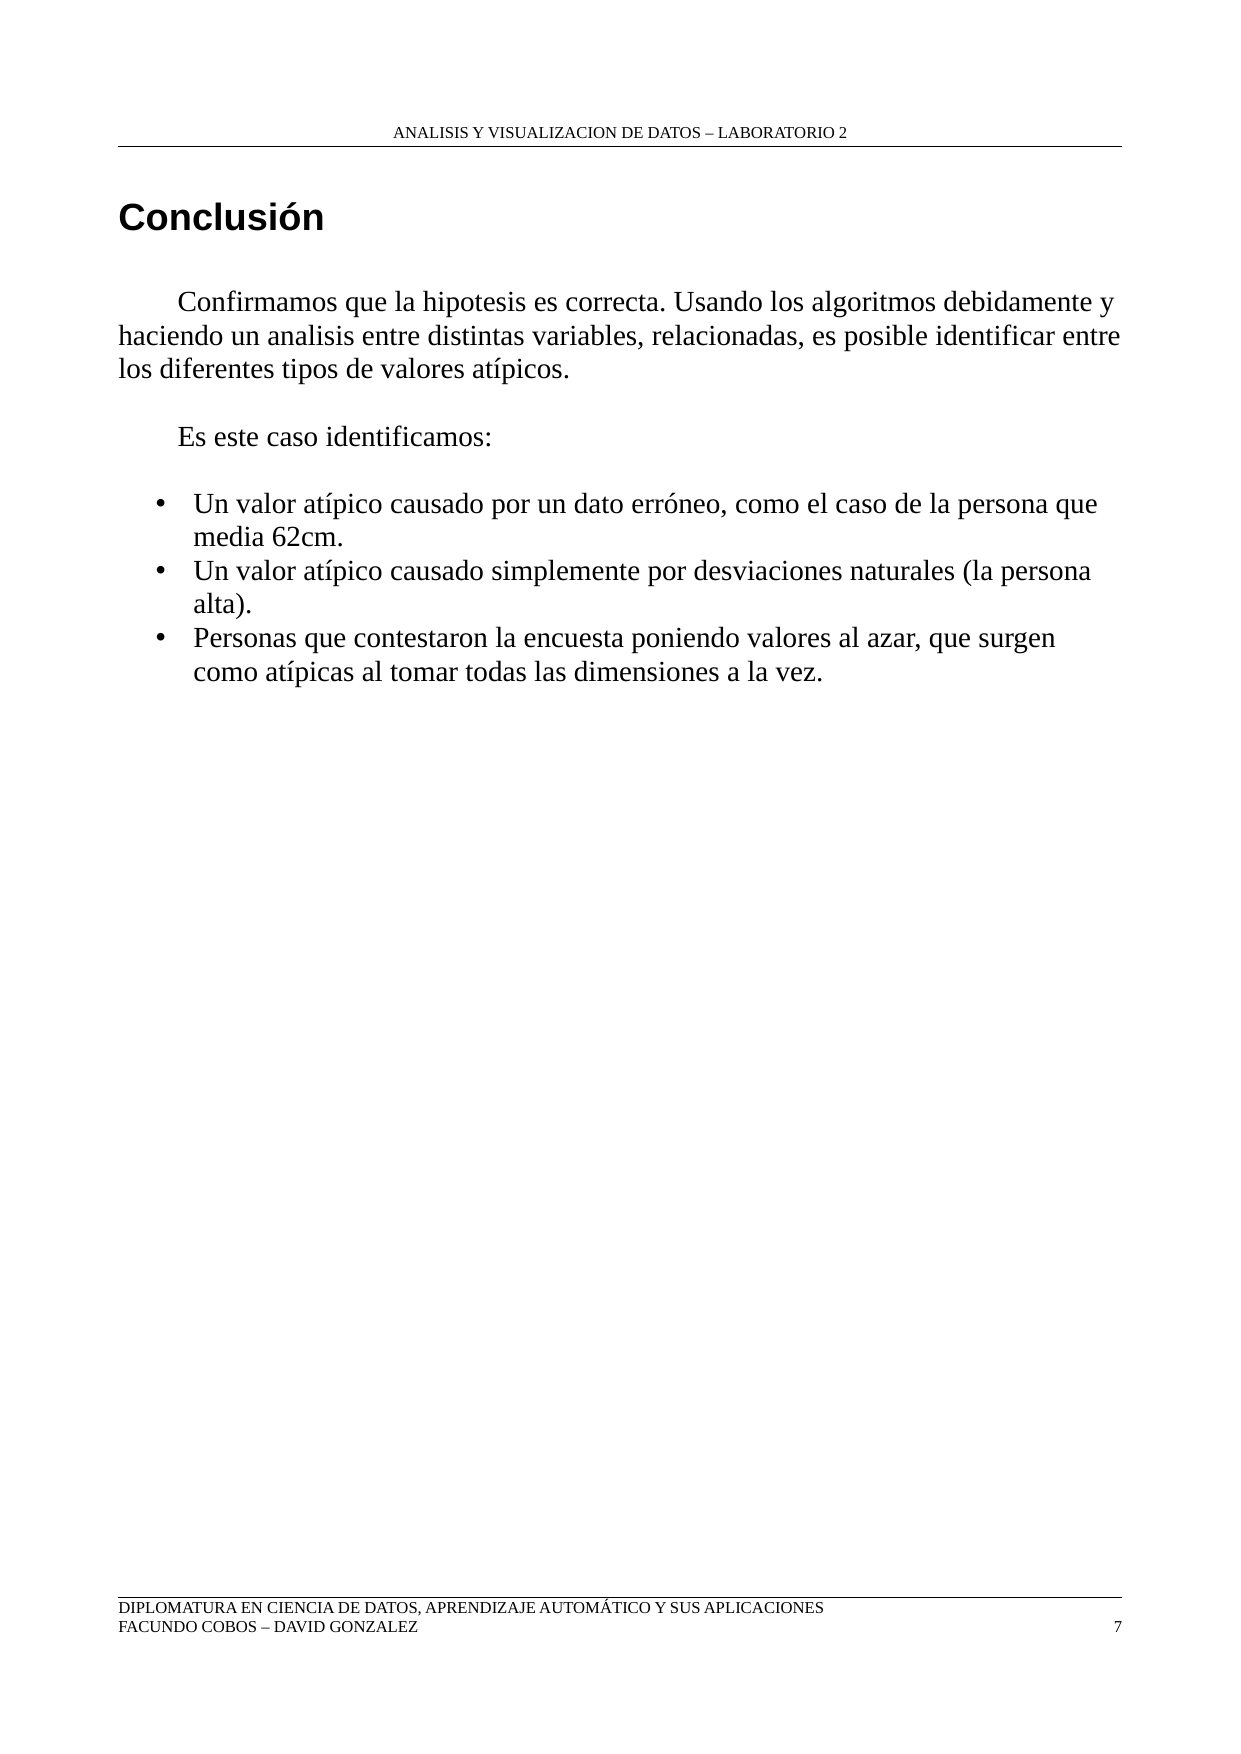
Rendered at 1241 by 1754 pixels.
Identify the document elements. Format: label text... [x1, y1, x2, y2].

text Confirmamos que la hipotesis es correcta. Usando los algoritmos debidamente y haciendo un analisis entre distintas variables, relacionadas, es posible identificar entre los diferentes tipos de valores atípicos. [118, 284, 1122, 419]
list Un valor atípico causado simplemente por desviaciones naturales (la persona alta). [156, 553, 1122, 620]
list Personas que contestaron la encuesta poniendo valores al azar, que surgen como atípicas al tomar todas las dimensiones a la vez. [156, 620, 1122, 687]
subtitle Conclusión [118, 195, 1122, 238]
list Un valor atípico causado por un dato erróneo, como el caso de la persona que media 62cm. [156, 486, 1122, 553]
text Es este caso identificamos: [118, 419, 1122, 452]
